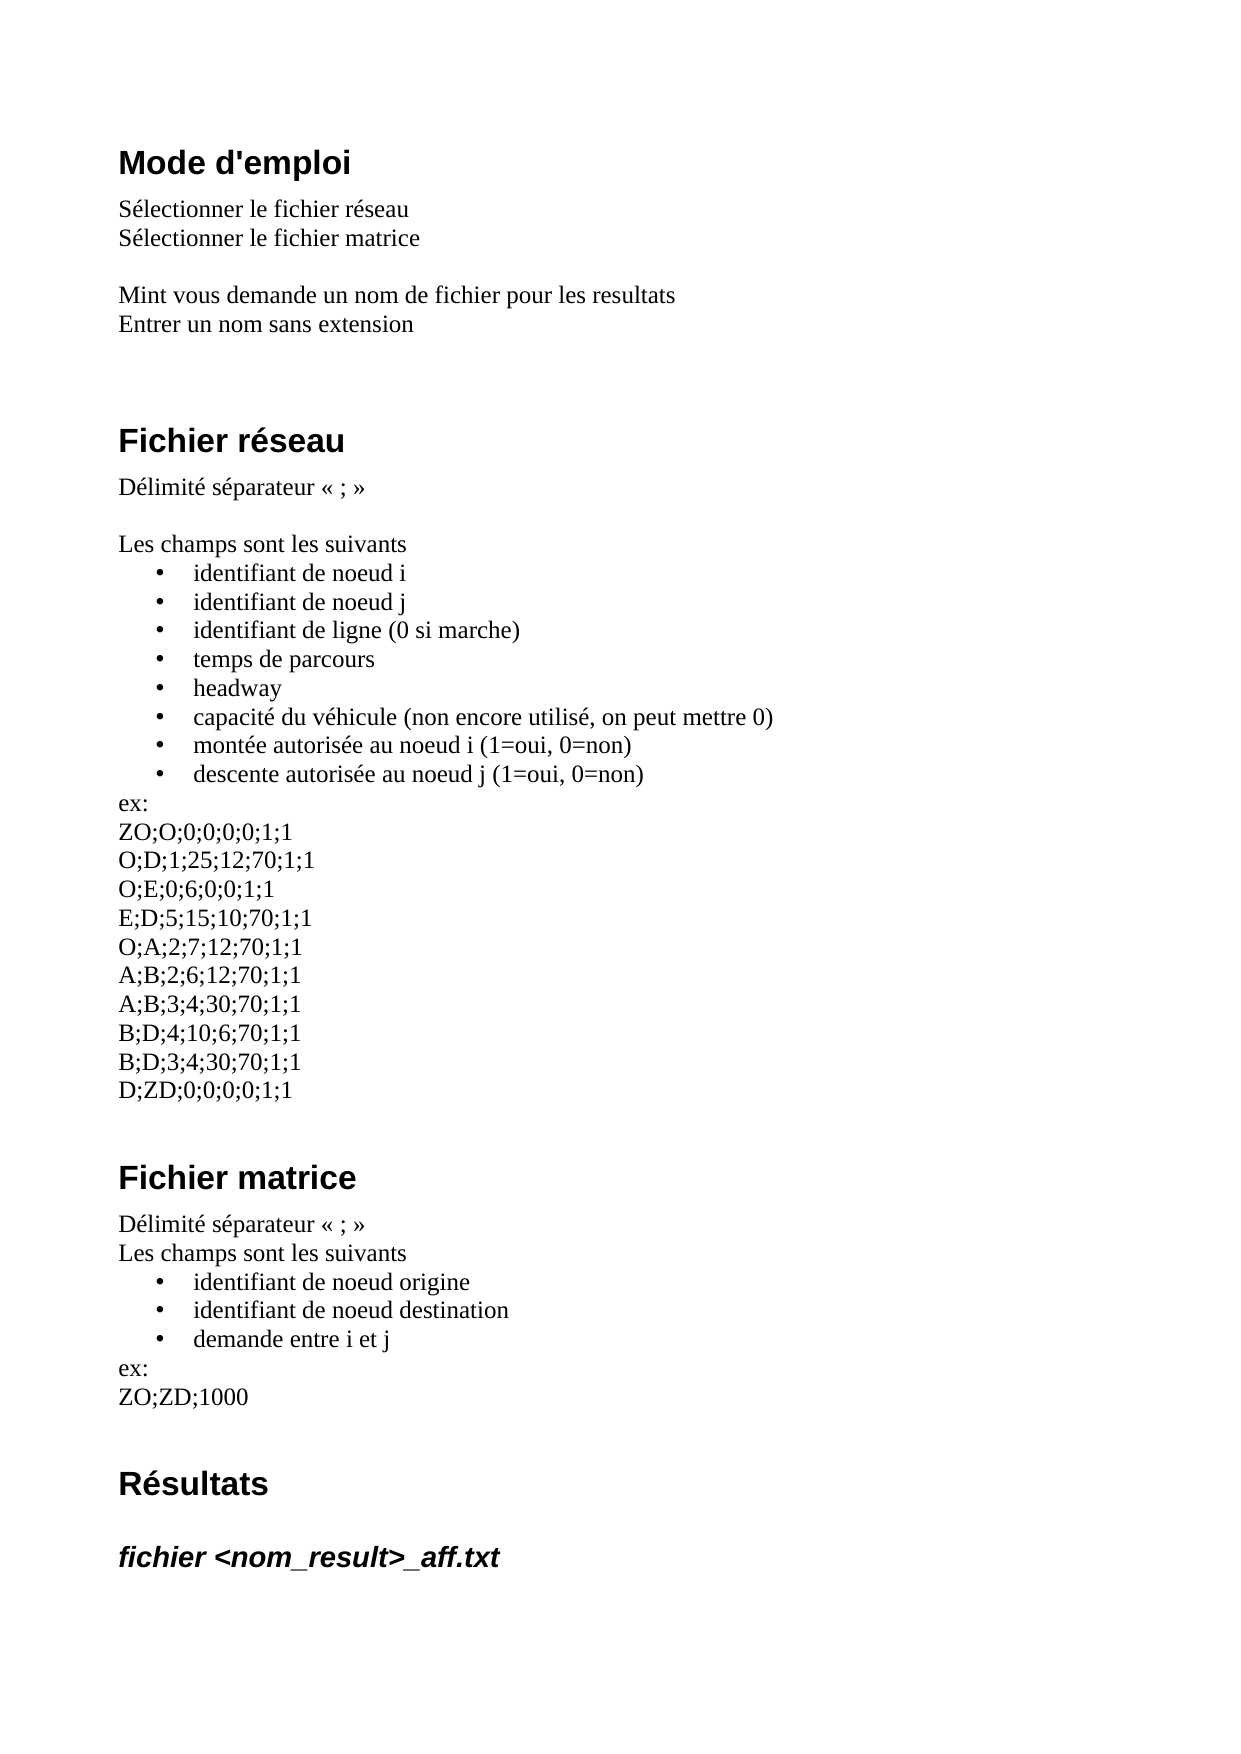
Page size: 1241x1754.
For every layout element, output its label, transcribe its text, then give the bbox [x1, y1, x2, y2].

list descente autorisée au noeud j (1=oui, 0=non) [156, 759, 1122, 788]
subtitle Mode d'emploi [118, 143, 1122, 182]
text Mint vous demande un nom de fichier pour les resultats [118, 281, 1122, 309]
subtitle fichier <nom_result>_aff.txt [118, 1540, 1122, 1574]
list identifiant de ligne (0 si marche) [156, 615, 1122, 644]
text Délimité séparateur « ; » [118, 472, 1122, 500]
text Délimité séparateur « ; » [118, 1209, 1122, 1238]
subtitle Fichier réseau [118, 421, 1122, 459]
list demande entre i et j [156, 1324, 1122, 1353]
text Sélectionner le fichier matrice [118, 223, 1122, 252]
list identifiant de noeud destination [156, 1295, 1122, 1324]
text E;D;5;15;10;70;1;1 [118, 903, 1122, 932]
list capacité du véhicule (non encore utilisé, on peut mettre 0) [156, 702, 1122, 730]
subtitle Fichier matrice [118, 1158, 1122, 1197]
list identifiant de noeud i [156, 558, 1122, 587]
text Les champs sont les suivants [118, 1238, 1122, 1267]
list temps de parcours [156, 644, 1122, 673]
text B;D;3;4;30;70;1;1 [118, 1047, 1122, 1075]
text ZO;O;0;0;0;0;1;1 [118, 817, 1122, 845]
list headway [156, 673, 1122, 702]
text Les champs sont les suivants [118, 529, 1122, 558]
text ZO;ZD;1000 [118, 1382, 1122, 1410]
text A;B;2;6;12;70;1;1 [118, 960, 1122, 989]
text Entrer un nom sans extension [118, 309, 1122, 338]
list identifiant de noeud j [156, 587, 1122, 615]
text Sélectionner le fichier réseau [118, 194, 1122, 223]
subtitle Résultats [118, 1464, 1122, 1503]
text ex: [118, 1353, 1122, 1382]
text B;D;4;10;6;70;1;1 [118, 1018, 1122, 1047]
text ex: [118, 788, 1122, 817]
text A;B;3;4;30;70;1;1 [118, 989, 1122, 1018]
list identifiant de noeud origine [156, 1267, 1122, 1295]
text O;A;2;7;12;70;1;1 [118, 932, 1122, 960]
list montée autorisée au noeud i (1=oui, 0=non) [156, 730, 1122, 759]
text D;ZD;0;0;0;0;1;1 [118, 1075, 1122, 1104]
text O;E;0;6;0;0;1;1 [118, 874, 1122, 903]
text O;D;1;25;12;70;1;1 [118, 845, 1122, 874]
